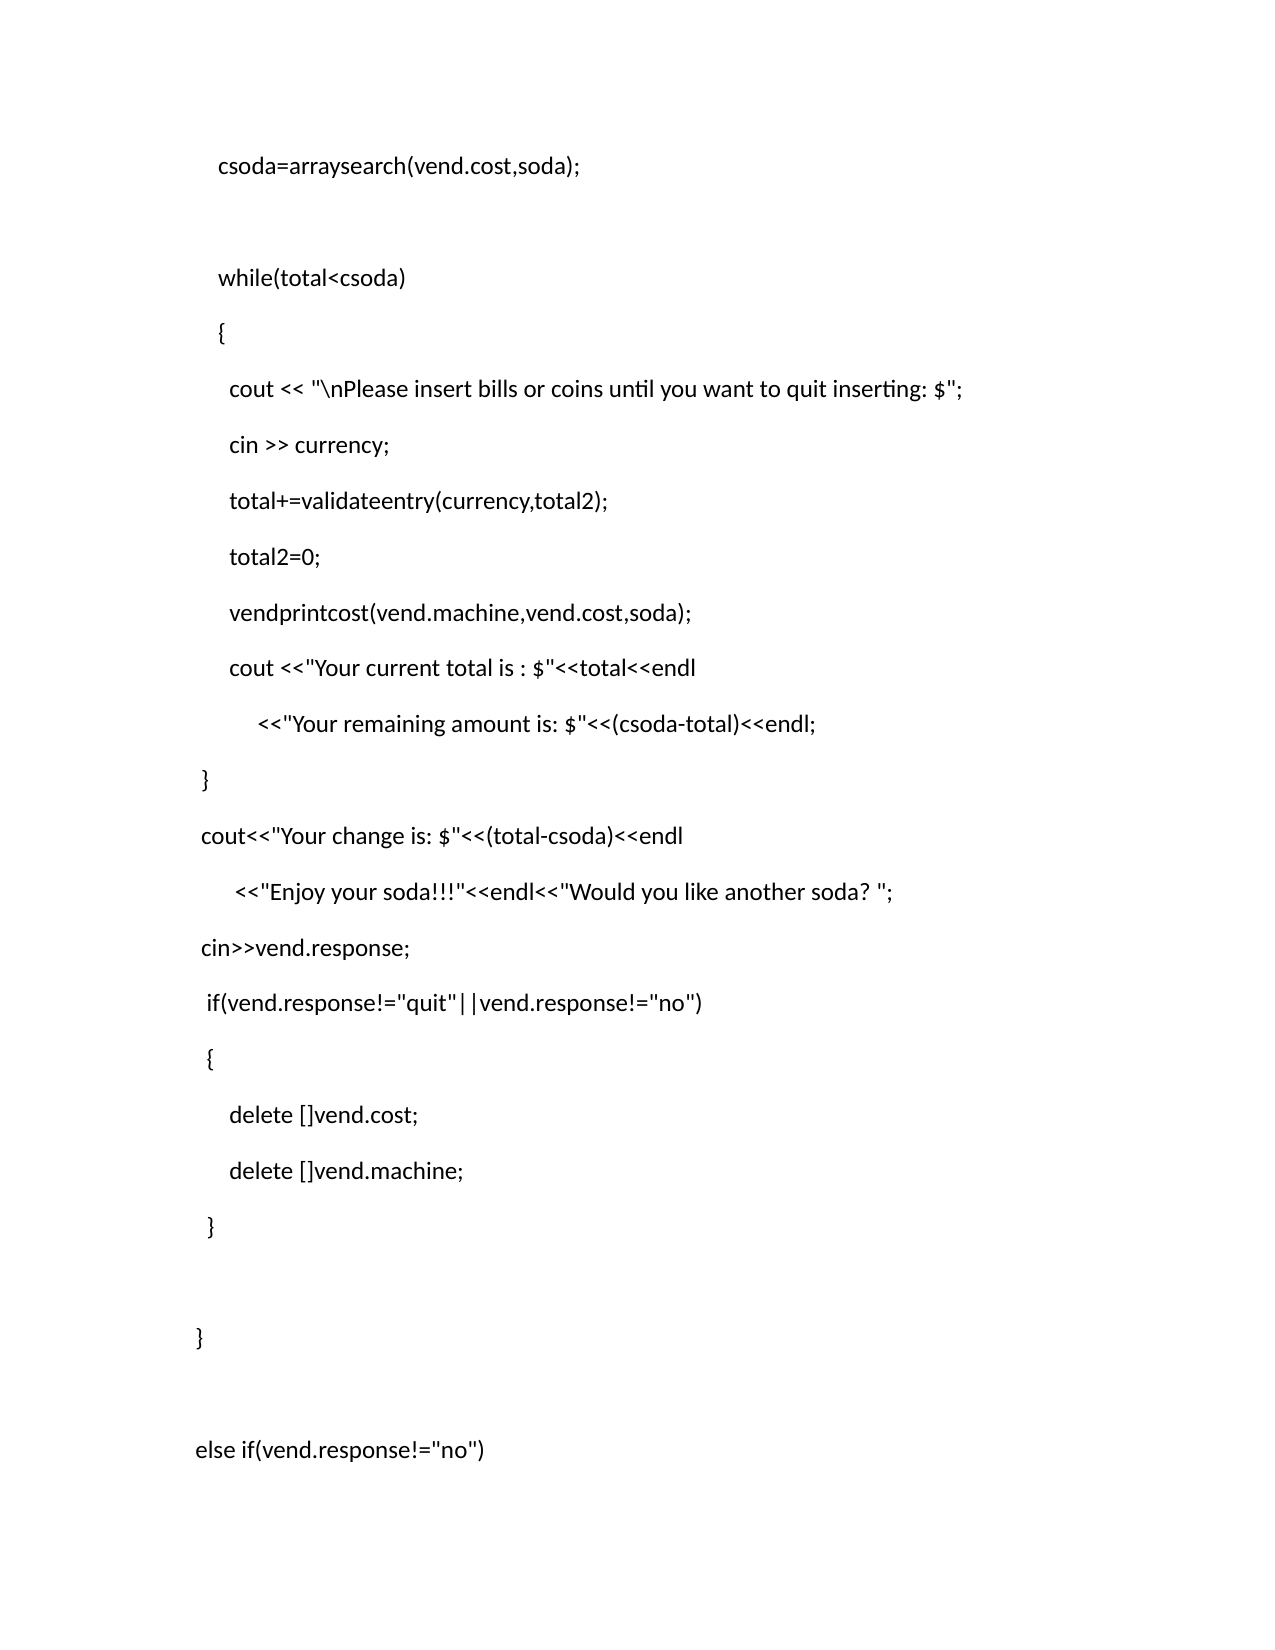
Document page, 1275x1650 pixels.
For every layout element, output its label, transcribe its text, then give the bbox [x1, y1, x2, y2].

text } [150, 1211, 1125, 1241]
text cin >> currency; [150, 429, 1125, 460]
text } [150, 1322, 1125, 1353]
text vendprintcost(vend.machine,vend.cost,soda); [150, 597, 1125, 627]
text { [150, 317, 1125, 348]
text cout << "\nPlease insert bills or coins until you want to quit inserting: $"; [150, 373, 1125, 404]
text csoda=arraysearch(vend.cost,soda); [150, 150, 1125, 181]
text total+=validateentry(currency,total2); [150, 485, 1125, 516]
text { [150, 1043, 1125, 1074]
text <<"Enjoy your soda!!!"<<endl<<"Would you like another soda? "; [150, 876, 1125, 906]
text total2=0; [150, 541, 1125, 571]
text if(vend.response!="quit"||vend.response!="no") [150, 987, 1125, 1018]
text else if(vend.response!="no") [150, 1434, 1125, 1465]
text cout<<"Your change is: $"<<(total-csoda)<<endl [150, 820, 1125, 851]
text while(total<csoda) [150, 262, 1125, 292]
text cout <<"Your current total is : $"<<total<<endl [150, 652, 1125, 683]
text delete []vend.machine; [150, 1155, 1125, 1186]
text delete []vend.cost; [150, 1099, 1125, 1130]
text } [150, 764, 1125, 795]
text cin>>vend.response; [150, 932, 1125, 962]
text <<"Your remaining amount is: $"<<(csoda-total)<<endl; [150, 708, 1125, 739]
